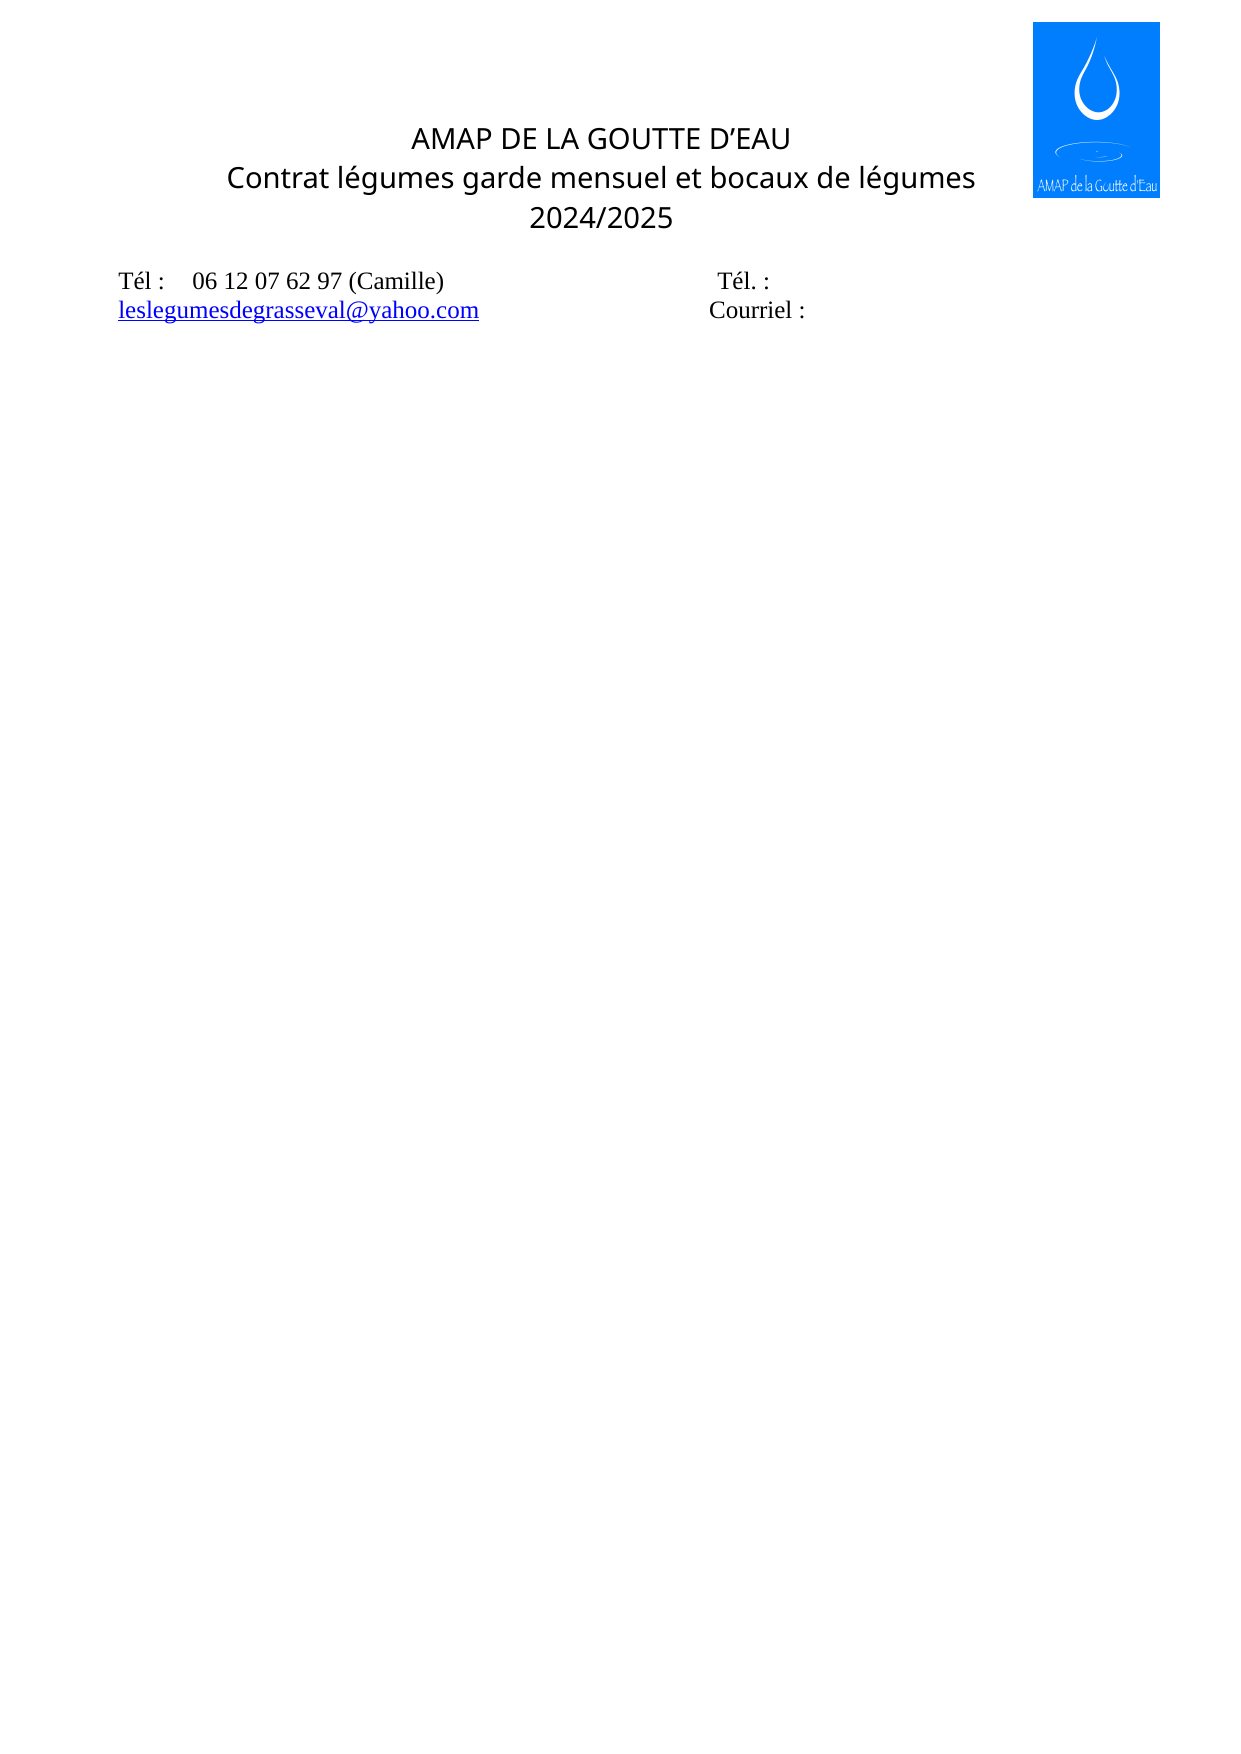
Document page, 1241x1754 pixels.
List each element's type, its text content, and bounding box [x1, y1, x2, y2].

text Tél : 06 12 07 62 97 (Camille) Tél. : [118, 266, 1122, 295]
text leslegumesdegrasseval@yahoo.com Courriel : [118, 295, 1122, 323]
picture [1033, 22, 1160, 198]
